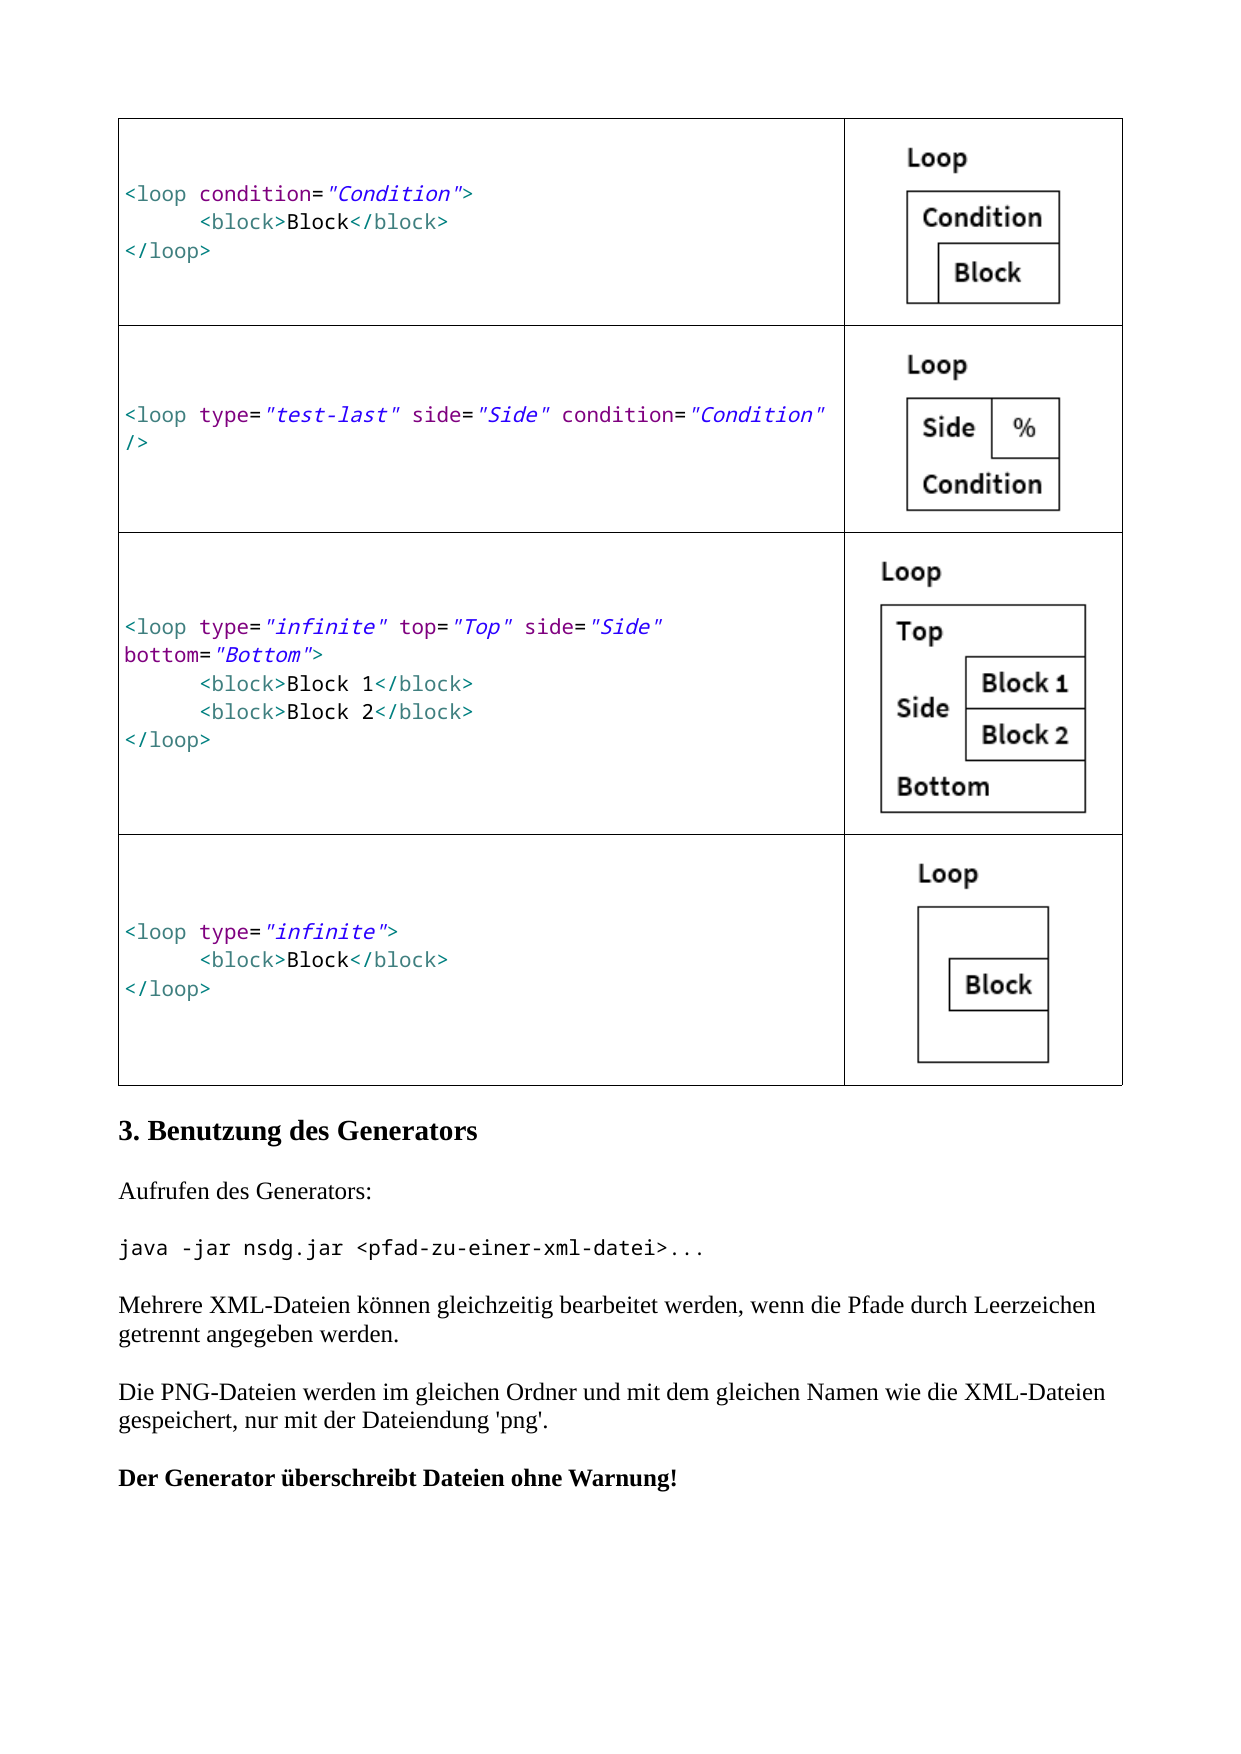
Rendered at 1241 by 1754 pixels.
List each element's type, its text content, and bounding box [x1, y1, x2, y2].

text Die PNG-Dateien werden im gleichen Ordner und mit dem gleichen Namen wie die XML-Dateien gespeichert, nur mit der Dateiendung 'png'. [118, 1377, 1122, 1434]
table_header [845, 119, 1122, 325]
table_cell [845, 835, 1122, 1085]
table_header <loop condition="Condition"> <block>Block</block> </loop> [119, 119, 844, 325]
text Der Generator überschreibt Dateien ohne Warnung! [118, 1463, 1122, 1492]
table_cell <loop type="infinite"> <block>Block</block> </loop> [119, 835, 844, 1085]
text 3. Benutzung des Generators [118, 1113, 1122, 1147]
text Mehrere XML-Dateien können gleichzeitig bearbeitet werden, wenn die Pfade durch Leerzeichen getrennt angegeben werden. [118, 1291, 1122, 1348]
table_cell [845, 326, 1122, 532]
picture [891, 330, 1076, 527]
table_cell <loop type="test-last" side="Side" condition="Condition" /> [119, 326, 844, 532]
picture [902, 840, 1065, 1079]
picture [891, 123, 1076, 320]
table_cell <loop type="infinite" top="Top" side="Side" bottom="Bottom"> <block>Block 1</block> <block>Block 2</block> </loop> [119, 533, 844, 834]
text Aufrufen des Generators: [118, 1176, 1122, 1204]
picture [865, 537, 1102, 829]
table_cell [845, 533, 1122, 834]
text java -jar nsdg.jar <pfad-zu-einer-xml-datei>... [118, 1233, 1122, 1262]
